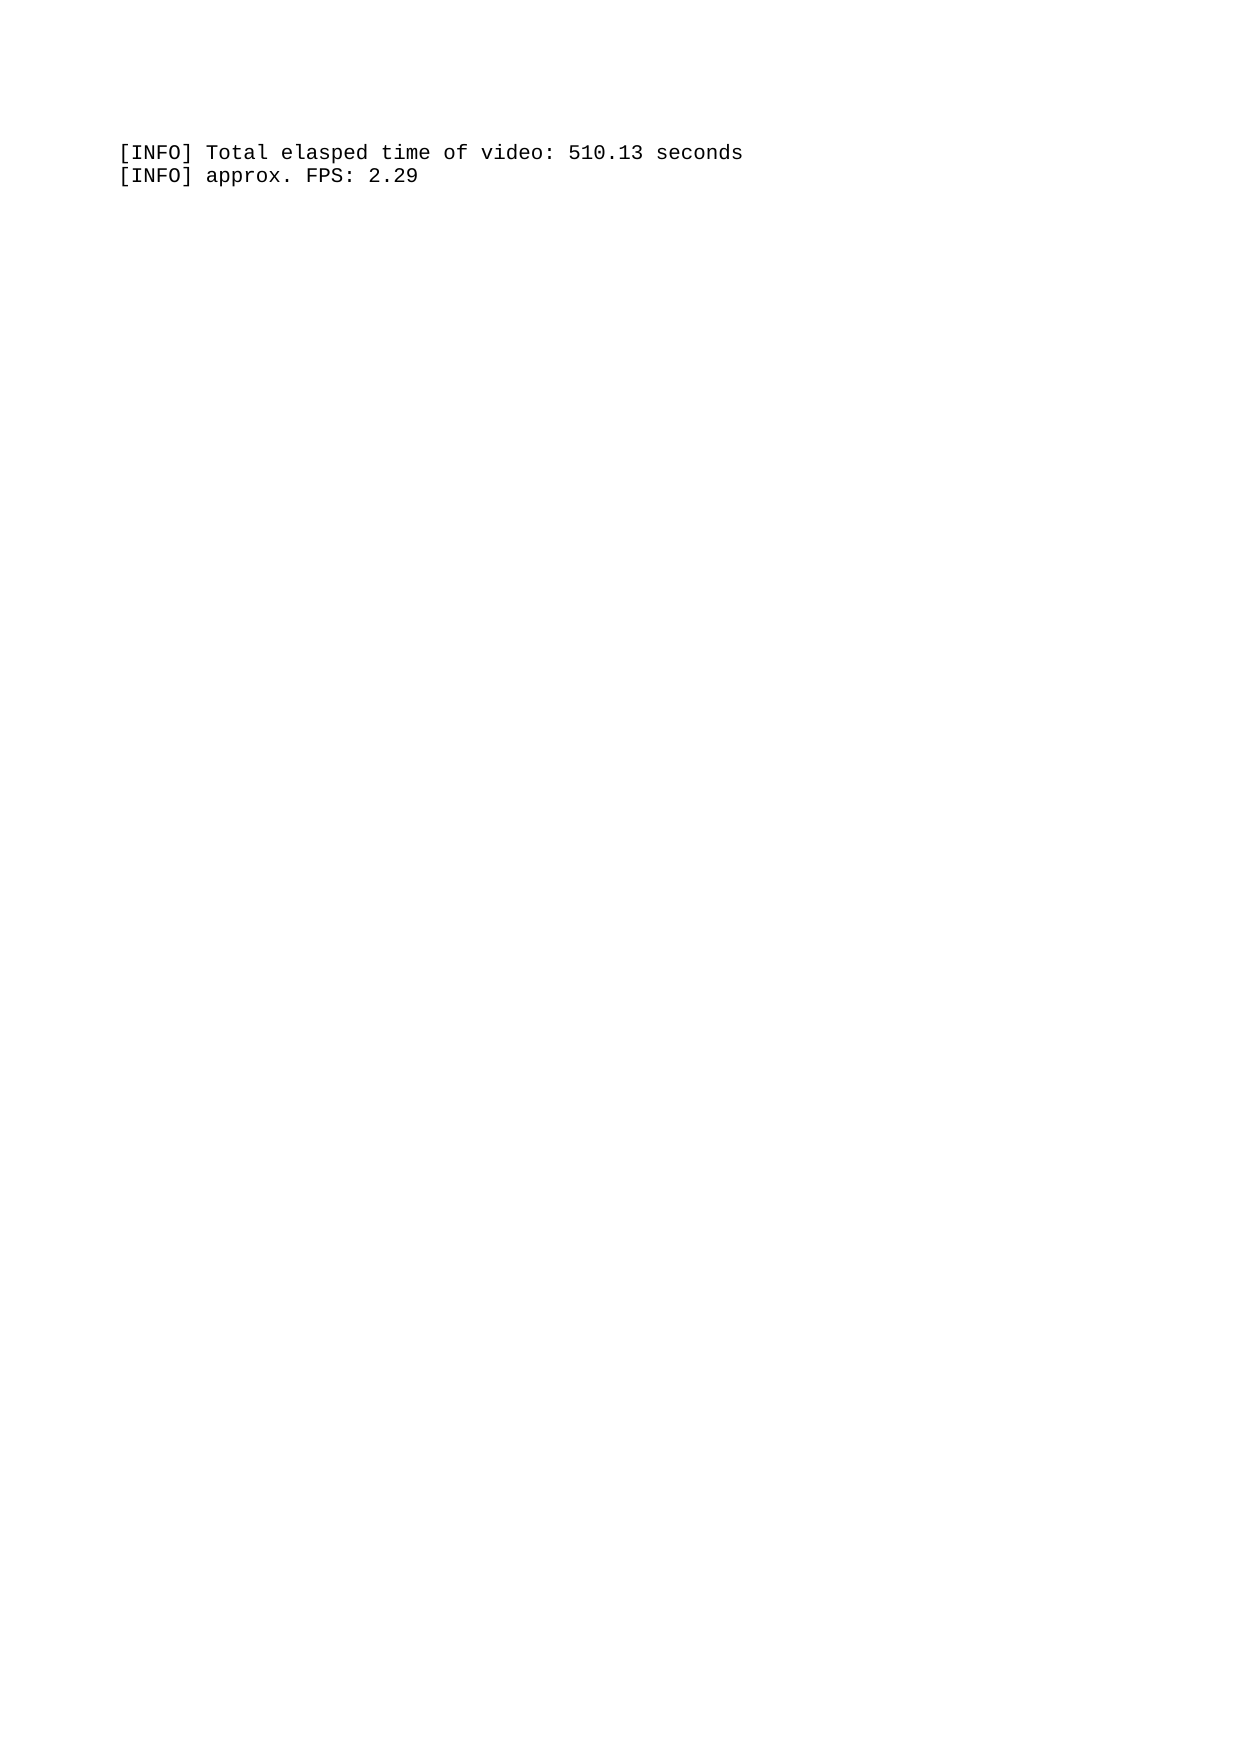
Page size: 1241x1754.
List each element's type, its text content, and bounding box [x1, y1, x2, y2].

text [INFO] approx. FPS: 2.29 [118, 165, 1122, 189]
text [INFO] Total elasped time of video: 510.13 seconds [118, 142, 1122, 165]
